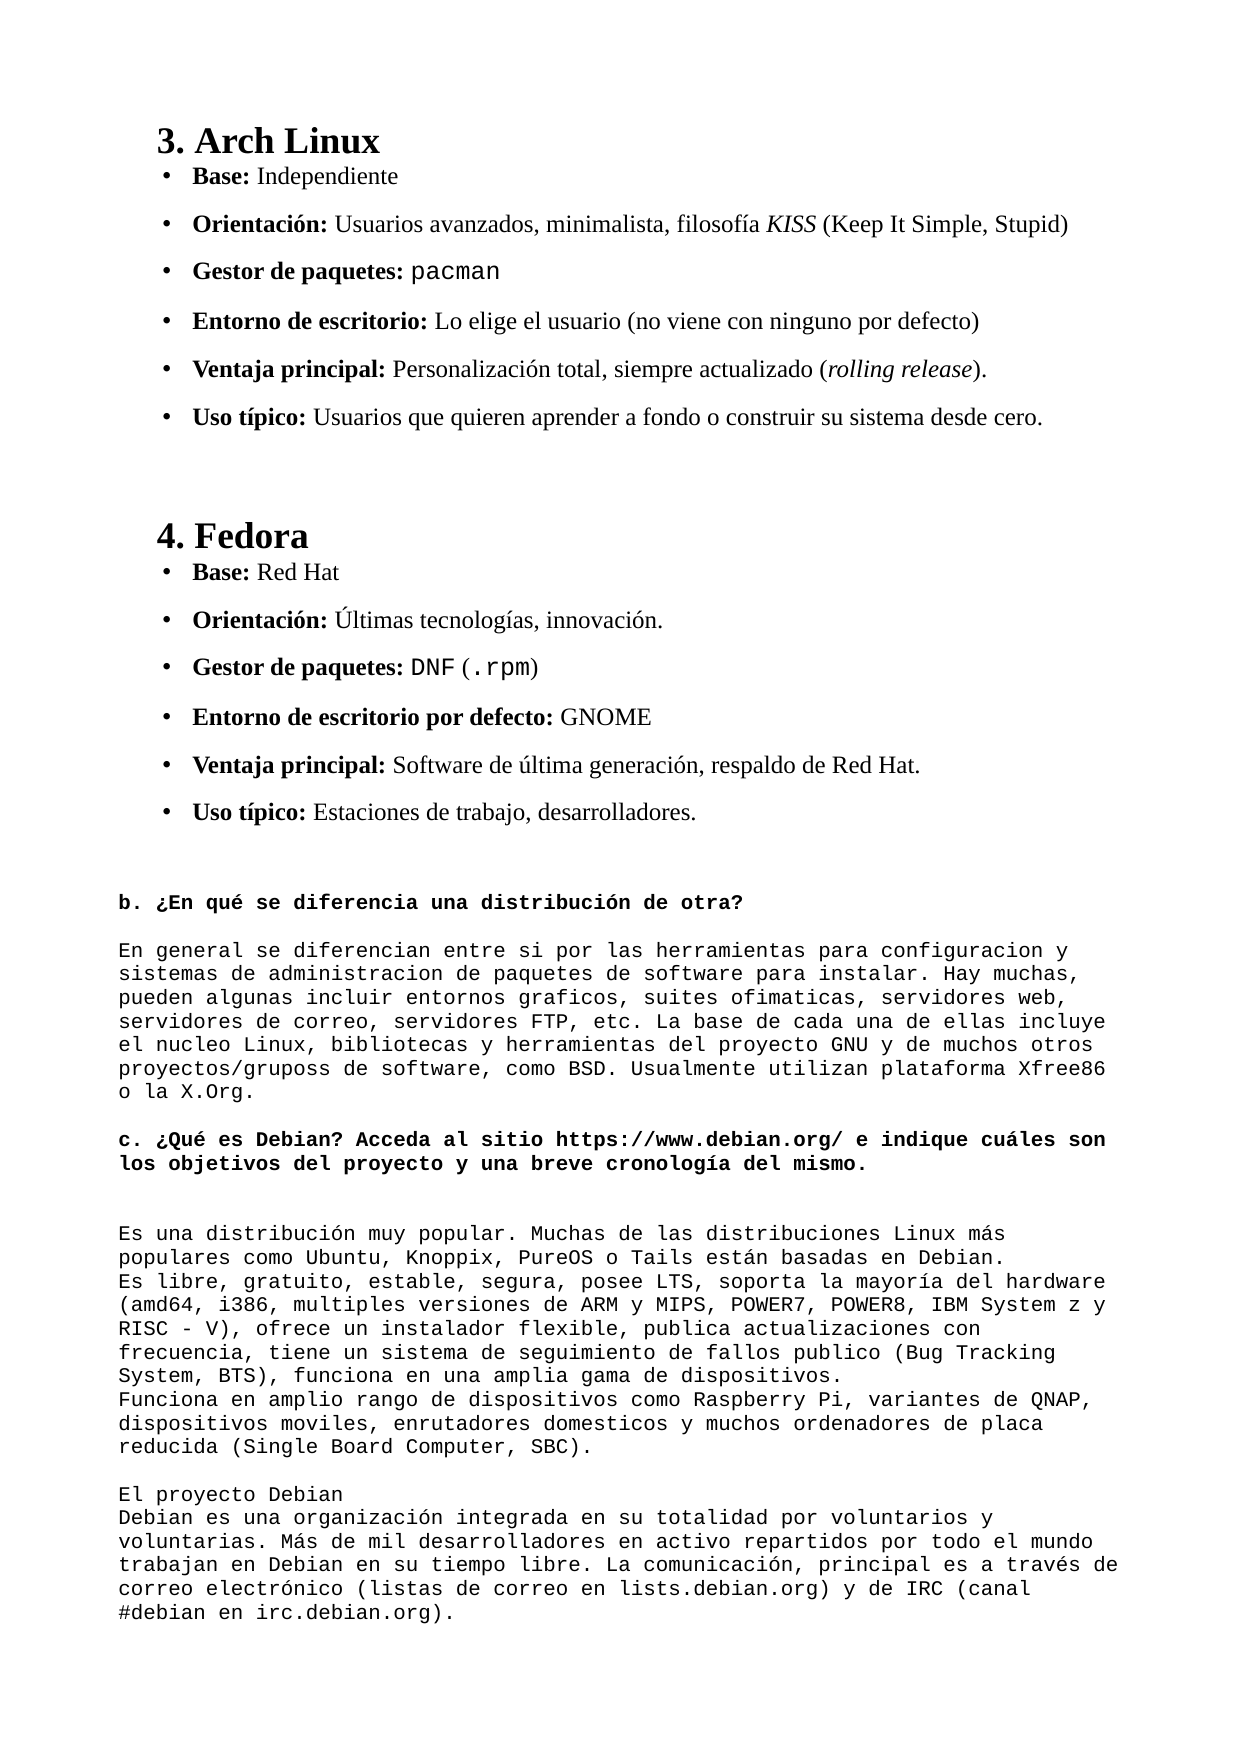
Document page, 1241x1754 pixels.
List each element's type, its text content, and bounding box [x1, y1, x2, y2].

text Es una distribución muy popular. Muchas de las distribuciones Linux más populares como Ubuntu, Knoppix, PureOS o Tails están basadas en Debian. [118, 1223, 1122, 1271]
list Orientación: Últimas tecnologías, innovación. [162, 605, 1122, 633]
list Ventaja principal: Personalización total, siempre actualizado (rolling release). [162, 354, 1122, 383]
list Entorno de escritorio por defecto: GNOME [162, 702, 1122, 731]
list Base: Red Hat [162, 557, 1122, 586]
text Es libre, gratuito, estable, segura, posee LTS, soporta la mayoría del hardware (amd64, i386, multiples versiones de ARM y MIPS, POWER7, POWER8, IBM System z y RISC - V), ofrece un instalador flexible, publica actualizaciones con frecuencia, tiene un sistema de seguimiento de fallos publico (Bug Tracking System, BTS), funciona en una amplia gama de dispositivos. [118, 1271, 1122, 1389]
text c. ¿Qué es Debian? Acceda al sitio https://www.debian.org/ e indique cuáles son los objetivos del proyecto y una breve cronología del mismo. [118, 1129, 1122, 1176]
text b. ¿En qué se diferencia una distribución de otra? [118, 892, 1122, 916]
list Base: Independiente [162, 161, 1122, 190]
text Funciona en amplio rango de dispositivos como Raspberry Pi, variantes de QNAP, dispositivos moviles, enrutadores domesticos y muchos ordenadores de placa reducida (Single Board Computer, SBC). [118, 1389, 1122, 1460]
text El proyecto Debian [118, 1483, 1122, 1507]
list Orientación: Usuarios avanzados, minimalista, filosofía KISS (Keep It Simple, Stupid) [162, 209, 1122, 238]
subtitle 🐧 3. Arch Linux [118, 118, 1122, 161]
text Debian es una organización integrada en su totalidad por voluntarios y voluntarias. Más de mil desarrolladores en activo repartidos por todo el mundo trabajan en Debian en su tiempo libre. La comunicación, principal es a través de correo electrónico (listas de correo en lists.debian.org) y de IRC (canal #debian en irc.debian.org). [118, 1507, 1122, 1625]
list Uso típico: Estaciones de trabajo, desarrolladores. [162, 797, 1122, 826]
list Ventaja principal: Software de última generación, respaldo de Red Hat. [162, 750, 1122, 779]
list Entorno de escritorio: Lo elige el usuario (no viene con ninguno por defecto) [162, 306, 1122, 335]
list Gestor de paquetes: DNF (.rpm) [162, 652, 1122, 683]
list Gestor de paquetes: pacman [162, 256, 1122, 287]
list Uso típico: Usuarios que quieren aprender a fondo o construir su sistema desde cero. [162, 402, 1122, 430]
subtitle 🐧 4. Fedora [118, 514, 1122, 557]
text En general se diferencian entre si por las herramientas para configuracion y sistemas de administracion de paquetes de software para instalar. Hay muchas, pueden algunas incluir entornos graficos, suites ofimaticas, servidores web, servidores de correo, servidores FTP, etc. La base de cada una de ellas incluye el nucleo Linux, bibliotecas y herramientas del proyecto GNU y de muchos otros proyectos/gruposs de software, como BSD. Usualmente utilizan plataforma Xfree86 o la X.Org. [118, 940, 1122, 1105]
